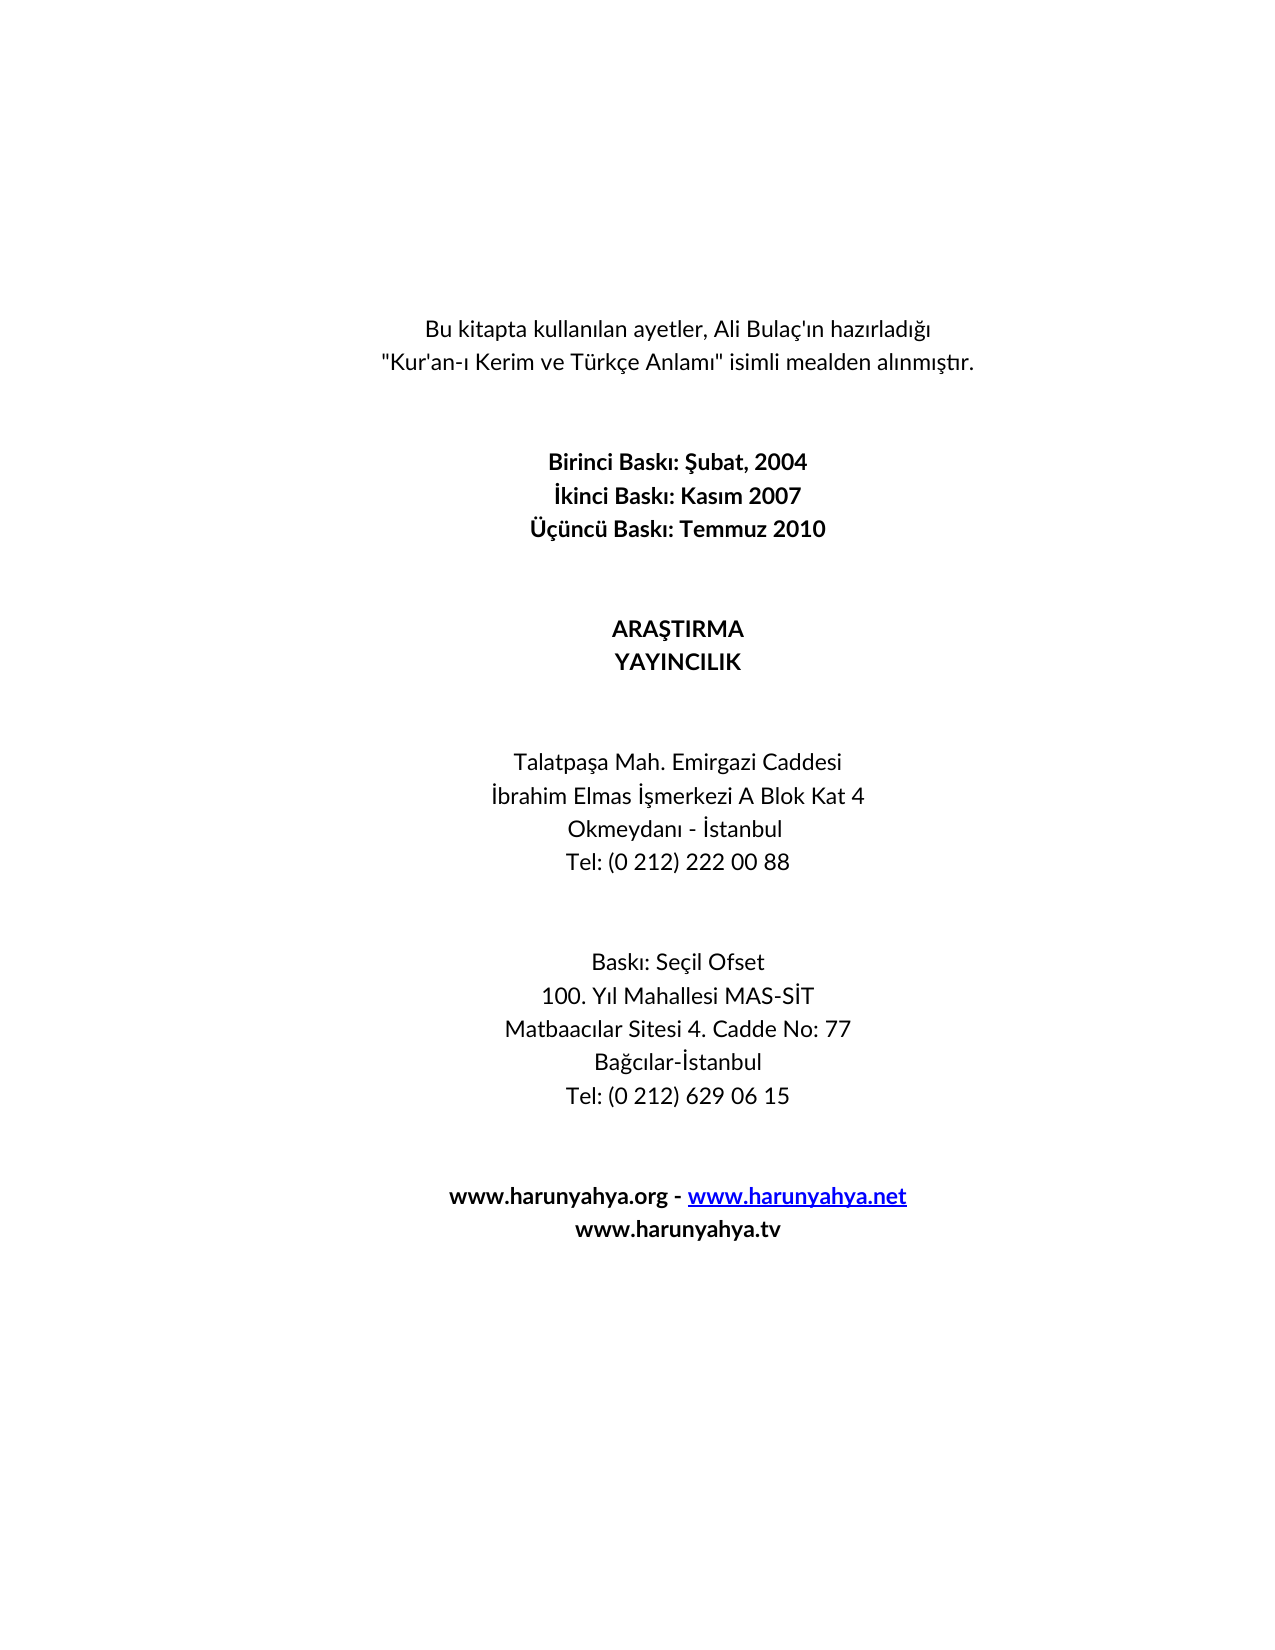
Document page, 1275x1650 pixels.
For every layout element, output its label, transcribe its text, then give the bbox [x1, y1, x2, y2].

text Talatpaşa Mah. Emirgazi Caddesi [162, 744, 1134, 777]
text Bağcılar-İstanbul Tel: (0 212) 629 06 15 [222, 1044, 1134, 1111]
text Baskı: Seçil Ofset 100. Yıl Mahallesi MAS-SİT [222, 944, 1134, 1011]
text İbrahim Elmas İşmerkezi A Blok Kat 4 [162, 777, 1134, 811]
text www.harunyahya.org - www.harunyahya.net www.harunyahya.tv [222, 1177, 1134, 1244]
text ARAŞTIRMA [162, 611, 1134, 644]
text Birinci Baskı: Şubat, 2004 İkinci Baskı: Kasım 2007 Üçüncü Baskı: Temmuz 2010 [222, 444, 1134, 544]
text Okmeydanı - İstanbul Tel: (0 212) 222 00 88 [222, 811, 1134, 877]
text Bu kitapta kullanılan ayetler, Ali Bulaç'ın hazırladığı "Kur'an-ı Kerim ve Türkçe Anlamı" isimli mealden alınmıştır. [222, 311, 1134, 377]
text Matbaacılar Sitesi 4. Cadde No: 77 [162, 1011, 1134, 1044]
text YAYINCILIK [162, 644, 1134, 711]
